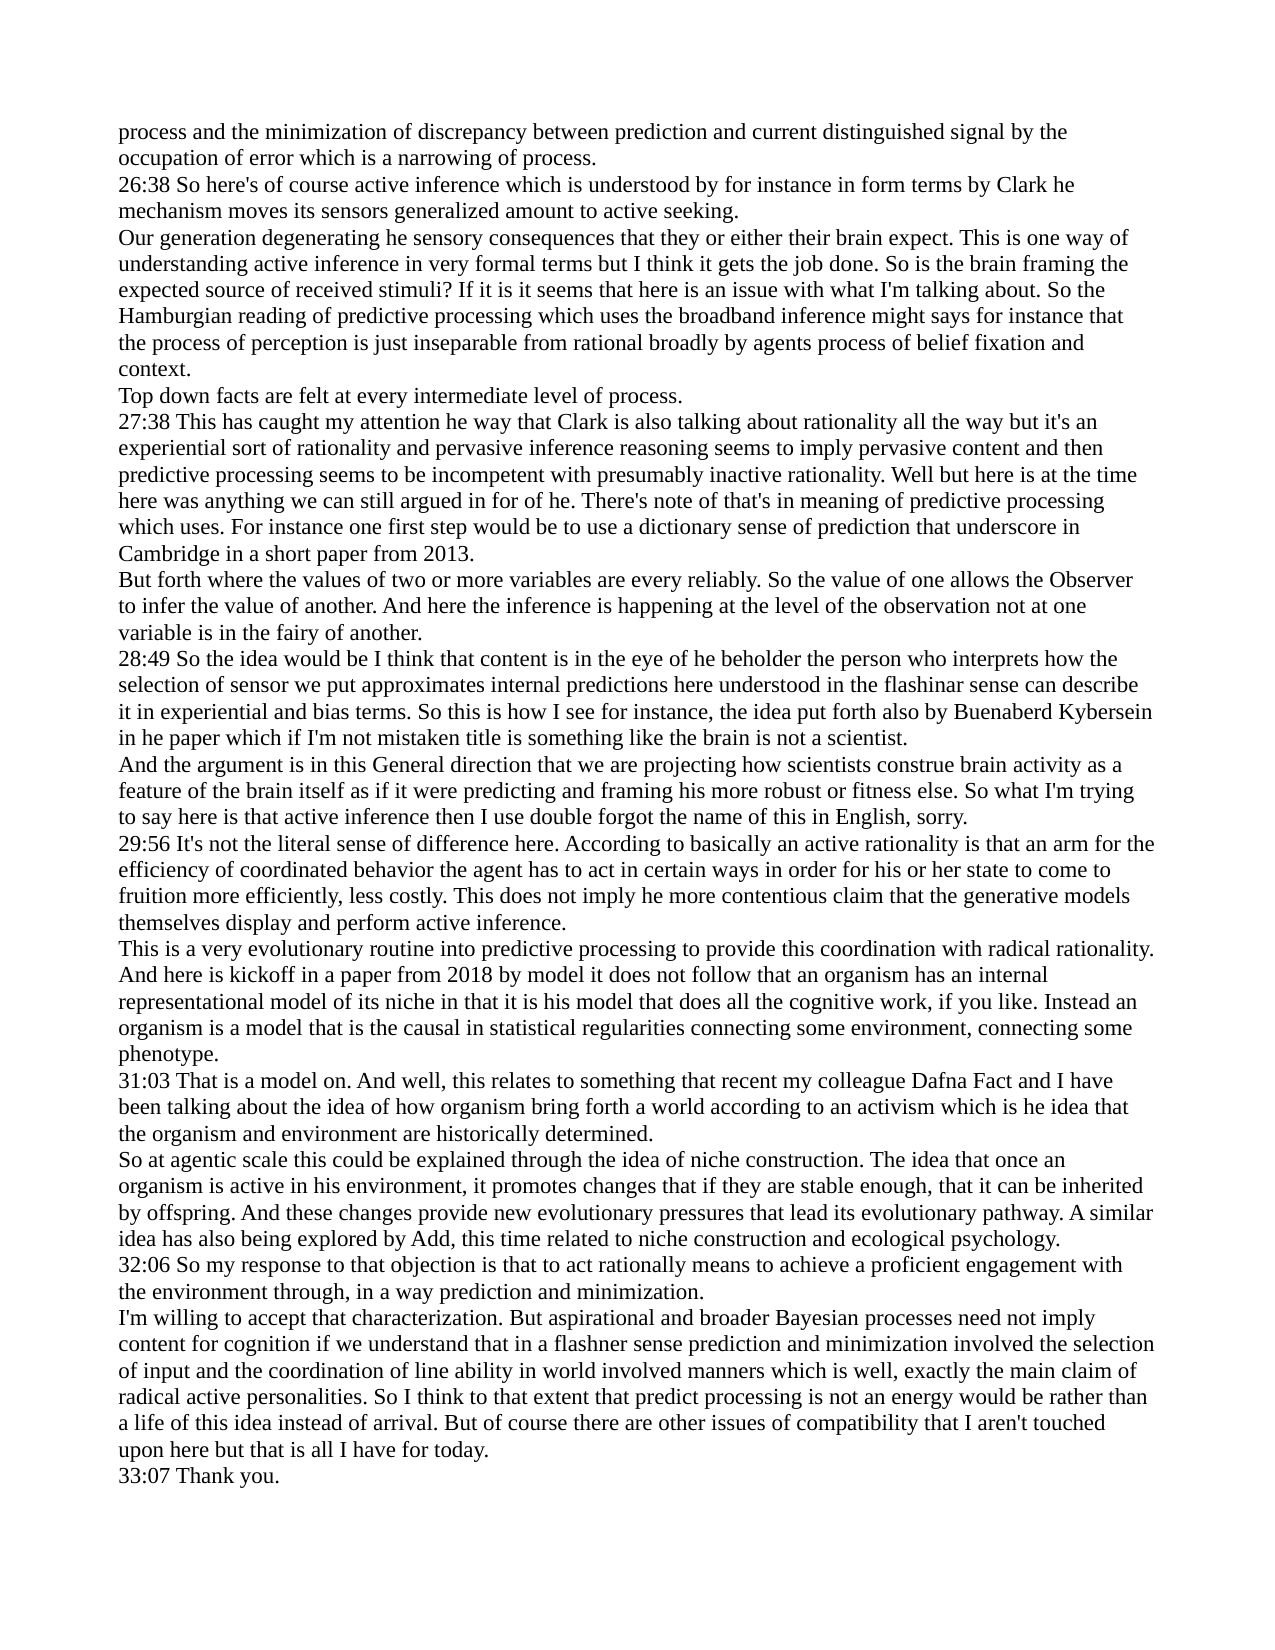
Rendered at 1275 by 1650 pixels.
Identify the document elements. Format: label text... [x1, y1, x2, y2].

text But forth where the values of two or more variables are every reliably. So the value of one allows the Observer to infer the value of another. And here the inference is happening at the level of the observation not at one variable is in the fairy of another. [118, 566, 1157, 645]
text This is a very evolutionary routine into predictive processing to provide this coordination with radical rationality. And here is kickoff in a paper from 2018 by model it does not follow that an organism has an internal representational model of its niche in that it is his model that does all the cognitive work, if you like. Instead an organism is a model that is the causal in statistical regularities connecting some environment, connecting some phenotype. [118, 935, 1157, 1067]
text 28:49 So the idea would be I think that content is in the eye of he beholder the person who interprets how the selection of sensor we put approximates internal predictions here understood in the flashinar sense can describe it in experiential and bias terms. So this is how I see for instance, the idea put forth also by Buenaberd Kybersein in he paper which if I'm not mistaken title is something like the brain is not a scientist. [118, 645, 1157, 751]
text Top down facts are felt at every intermediate level of process. [118, 382, 1157, 408]
text 26:38 So here's of course active inference which is understood by for instance in form terms by Clark he mechanism moves its sensors generalized amount to active seeking. [118, 171, 1157, 223]
text So at agentic scale this could be explained through the idea of niche construction. The idea that once an organism is active in his environment, it promotes changes that if they are stable enough, that it can be inherited by offspring. And these changes provide new evolutionary pressures that lead its evolutionary pathway. A similar idea has also being explored by Add, this time related to niche construction and ecological psychology. [118, 1146, 1157, 1251]
text 33:07 Thank you. [118, 1462, 1157, 1488]
text And the argument is in this General direction that we are projecting how scientists construe brain activity as a feature of the brain itself as if it were predicting and framing his more robust or fitness else. So what I'm trying to say here is that active inference then I use double forgot the name of this in English, sorry. [118, 751, 1157, 830]
text 31:03 That is a model on. And well, this relates to something that recent my colleague Dafna Fact and I have been talking about the idea of how organism bring forth a world according to an activism which is he idea that the organism and environment are historically determined. [118, 1067, 1157, 1146]
text 27:38 This has caught my attention he way that Clark is also talking about rationality all the way but it's an experiential sort of rationality and pervasive inference reasoning seems to imply pervasive content and then predictive processing seems to be incompetent with presumably inactive rationality. Well but here is at the time here was anything we can still argued in for of he. There's note of that's in meaning of predictive processing which uses. For instance one first step would be to use a dictionary sense of prediction that underscore in Cambridge in a short paper from 2013. [118, 408, 1157, 566]
text Our generation degenerating he sensory consequences that they or either their brain expect. This is one way of understanding active inference in very formal terms but I think it gets the job done. So is the brain framing the expected source of received stimuli? If it is it seems that here is an issue with what I'm talking about. So the Hamburgian reading of predictive processing which uses the broadband inference might says for instance that the process of perception is just inseparable from rational broadly by agents process of belief fixation and context. [118, 223, 1157, 382]
text 32:06 So my response to that objection is that to act rationally means to achieve a proficient engagement with the environment through, in a way prediction and minimization. [118, 1251, 1157, 1304]
text 29:56 It's not the literal sense of difference here. According to basically an active rationality is that an arm for the efficiency of coordinated behavior the agent has to act in certain ways in order for his or her state to come to fruition more efficiently, less costly. This does not imply he more contentious claim that the generative models themselves display and perform active inference. [118, 830, 1157, 935]
text I'm willing to accept that characterization. But aspirational and broader Bayesian processes need not imply content for cognition if we understand that in a flashner sense prediction and minimization involved the selection of input and the coordination of line ability in world involved manners which is well, exactly the main claim of radical active personalities. So I think to that extent that predict processing is not an energy would be rather than a life of this idea instead of arrival. But of course there are other issues of compatibility that I aren't touched upon here but that is all I have for today. [118, 1304, 1157, 1462]
text process and the minimization of discrepancy between prediction and current distinguished signal by the occupation of error which is a narrowing of process. [118, 118, 1157, 171]
